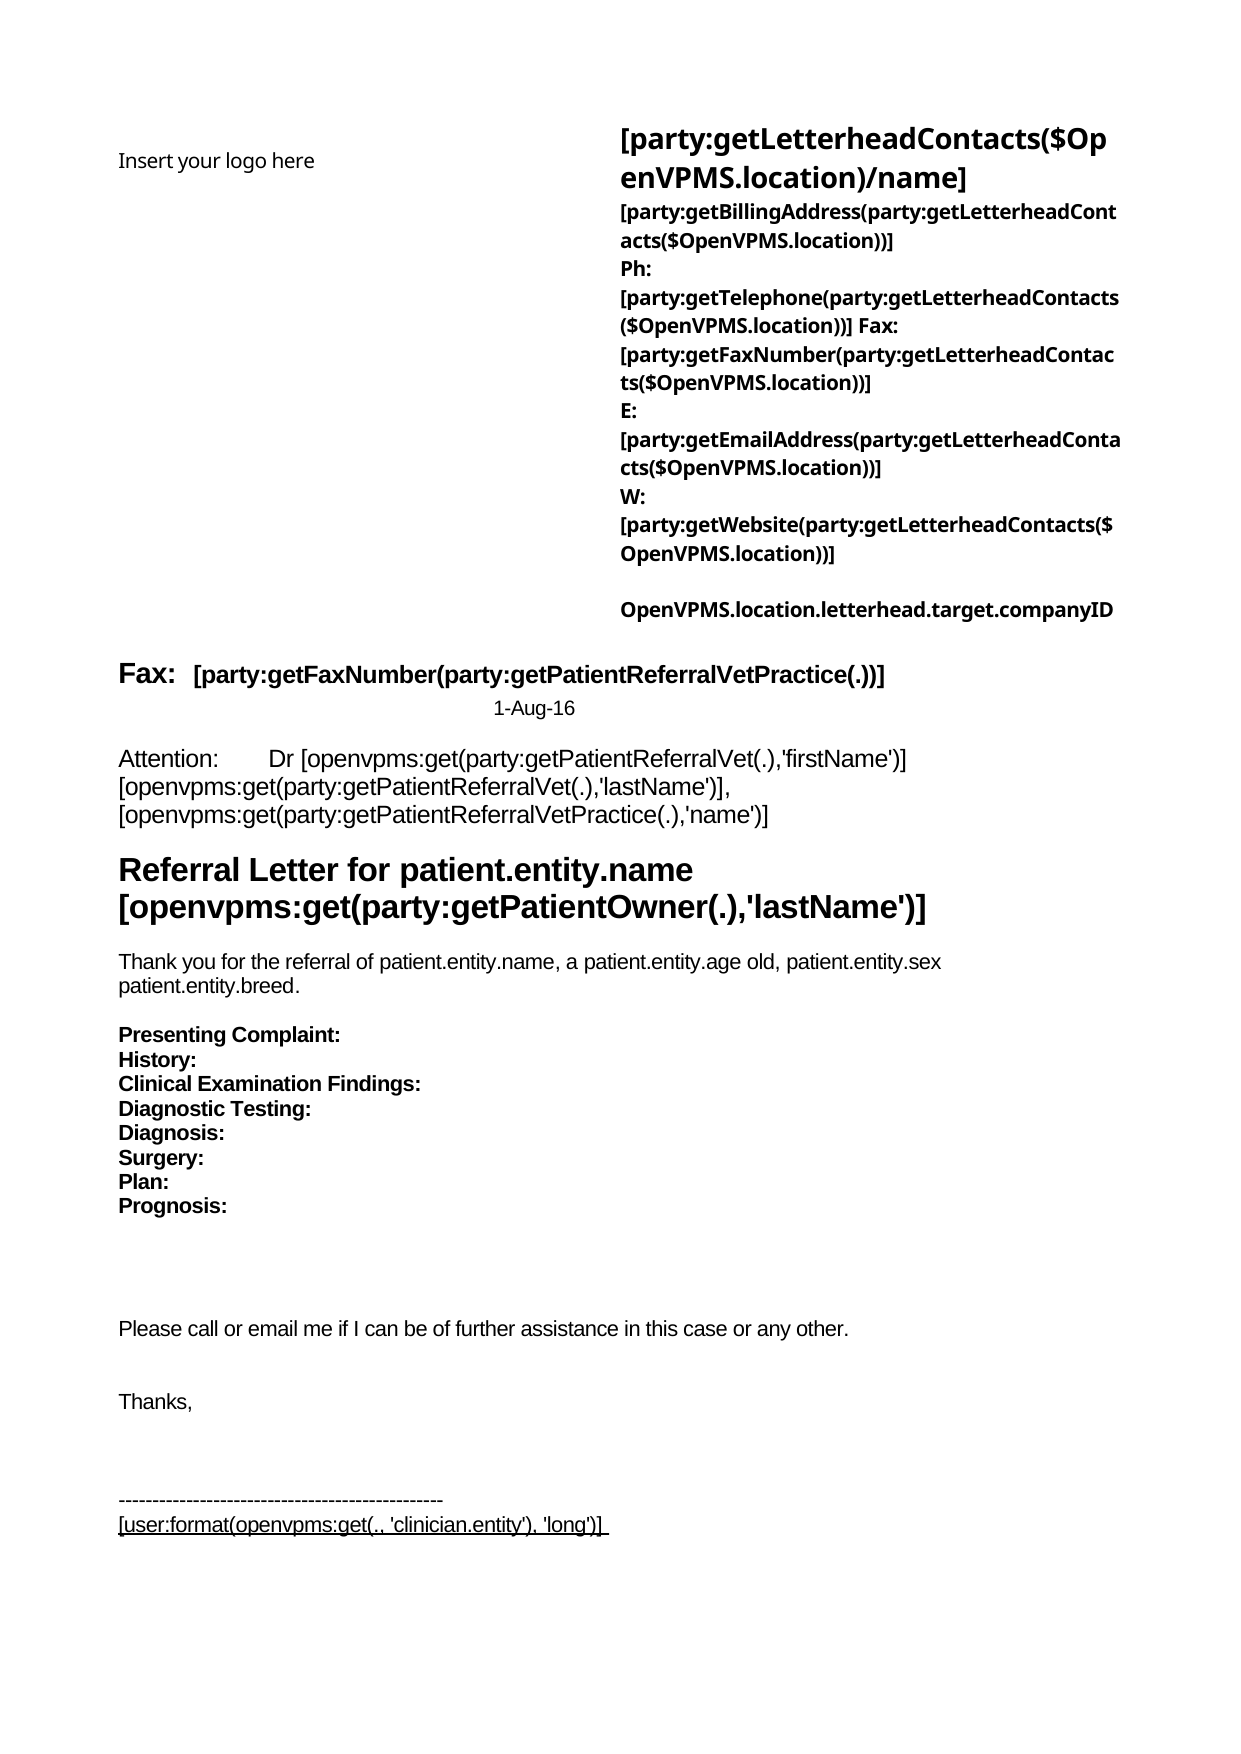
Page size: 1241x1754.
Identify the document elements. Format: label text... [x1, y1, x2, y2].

text History: [118, 1047, 1122, 1072]
text Diagnosis: [118, 1121, 1122, 1145]
text Diagnostic Testing: [118, 1096, 1122, 1121]
table_header [party:getLetterheadContacts($OpenVPMS.location)/name] [party:getBillingAddress(party:getLetterheadContacts($OpenVPMS.location))] Ph: [party:getTelephone(party:getLetterheadContacts($OpenVPMS.location))] Fax: [party:getFaxNumber(party:getLetterheadContacts($OpenVPMS.location))] E: [party:getEmailAddress(party:getLetterheadContacts($OpenVPMS.location))] W: [party:getWebsite(party:getLetterheadContacts($OpenVPMS.location))] OpenVPMS.location.letterhead.target.companyID [620, 118, 1122, 624]
text Please call or email me if I can be of further assistance in this case or any other. [118, 1316, 1122, 1341]
text Attention: Dr [openvpms:get(party:getPatientReferralVet(.),'firstName')] [openvpms:get(party:getPatientReferralVet(.),'lastName')], [openvpms:get(party:getPatientReferralVetPractice(.),'name')] [118, 745, 1122, 828]
text ------------------------------------------------ [118, 1488, 1122, 1512]
text Prognosis: [118, 1194, 1122, 1218]
text [user:format(openvpms:get(., 'clinician.entity'), 'long')] [118, 1512, 1122, 1537]
text Thanks, [118, 1390, 1122, 1414]
text Thank you for the referral of patient.entity.name, a patient.entity.age old, patient.entity.sex patient.entity.breed. [118, 949, 1122, 998]
text Fax: [party:getFaxNumber(party:getPatientReferralVetPractice(.))] 1-Aug-16 [118, 657, 1122, 722]
text Surgery: [118, 1145, 1122, 1169]
text Plan: [118, 1169, 1122, 1194]
table_header Insert your logo here [118, 118, 620, 624]
text Clinical Examination Findings: [118, 1072, 1122, 1096]
text Referral Letter for patient.entity.name [openvpms:get(party:getPatientOwner(.),'lastName')] [118, 851, 1122, 926]
text Presenting Complaint: [118, 1023, 1122, 1047]
